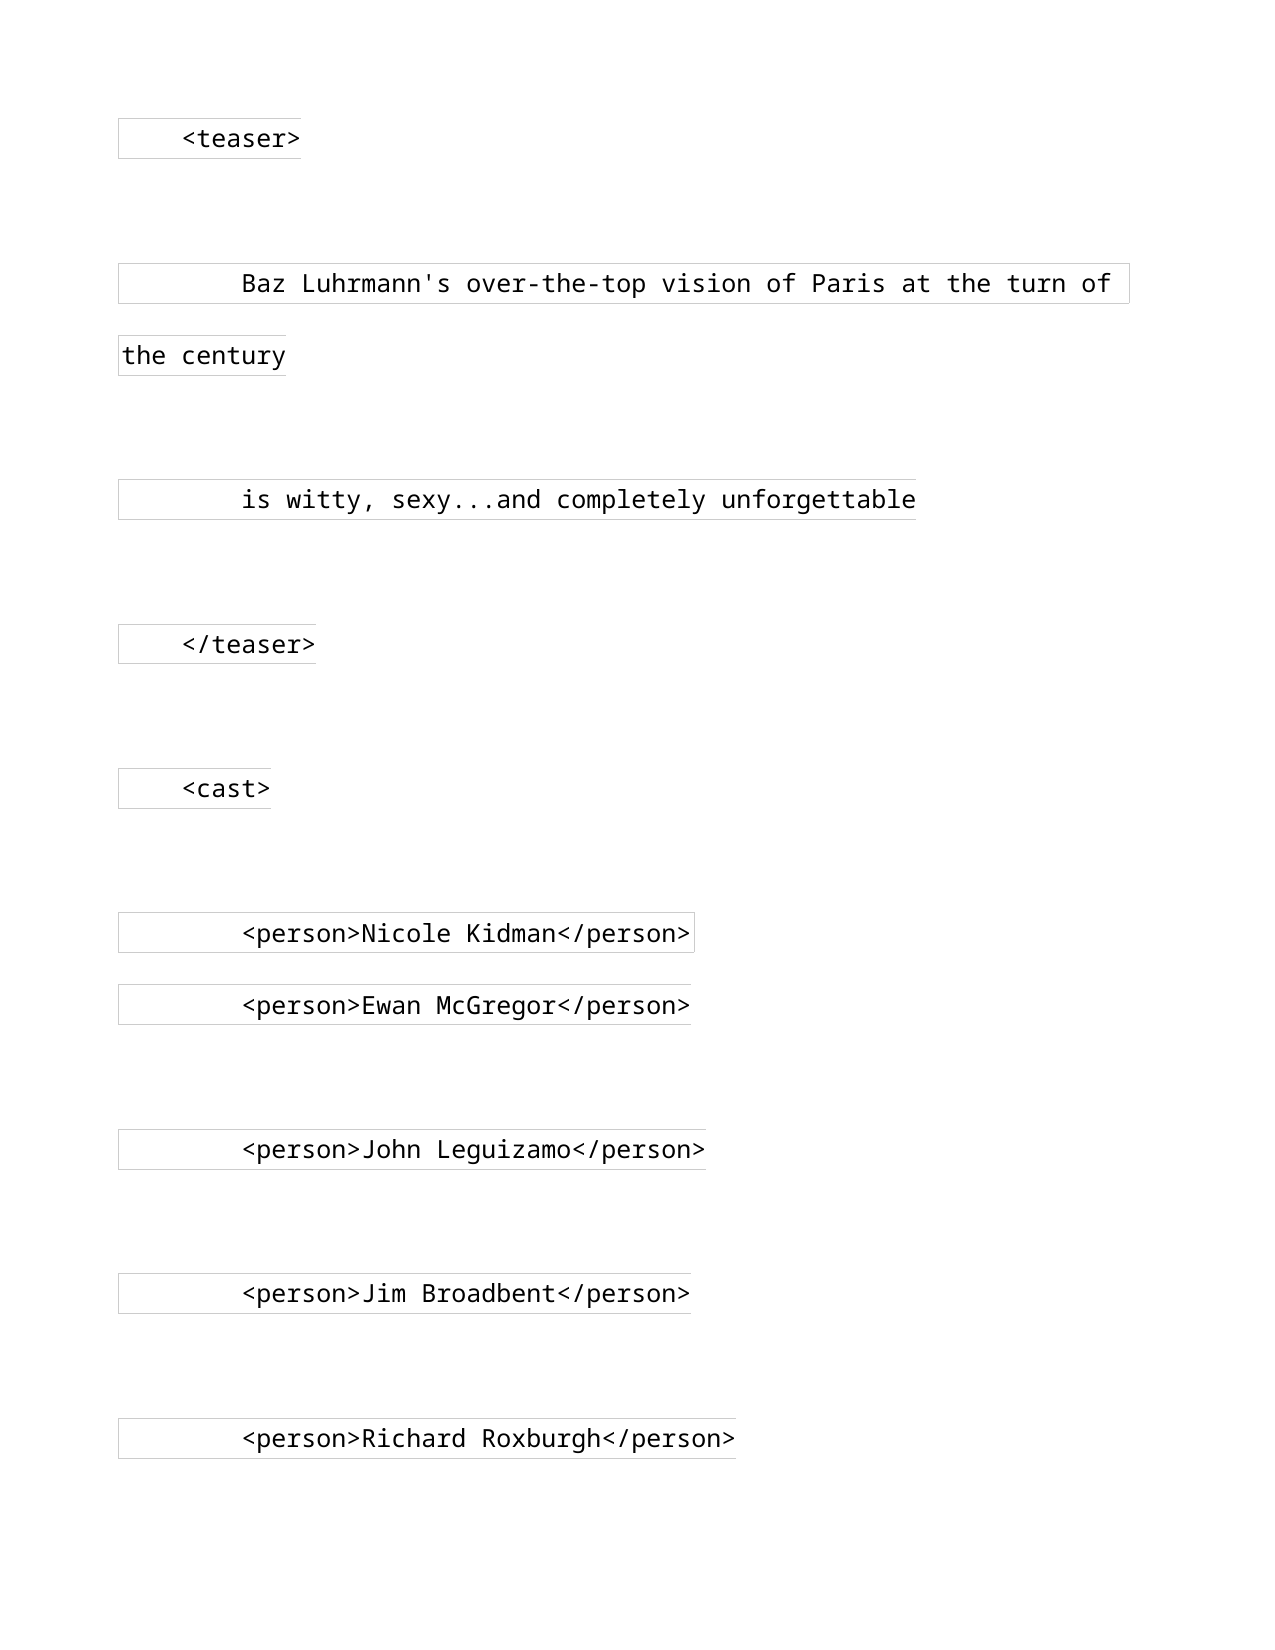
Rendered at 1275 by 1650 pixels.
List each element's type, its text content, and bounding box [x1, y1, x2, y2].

text <teaser> Baz Luhrmann's over-the-top vision of Paris at the turn of the century is witty, sexy...and completely unforgettable </teaser> <cast> <person>Nicole Kidman</person> [118, 118, 1157, 952]
text <person>Ewan McGregor</person> <person>John Leguizamo</person> <person>Jim Broadbent</person> <person>Richard Roxburgh</person> [118, 984, 1157, 1530]
